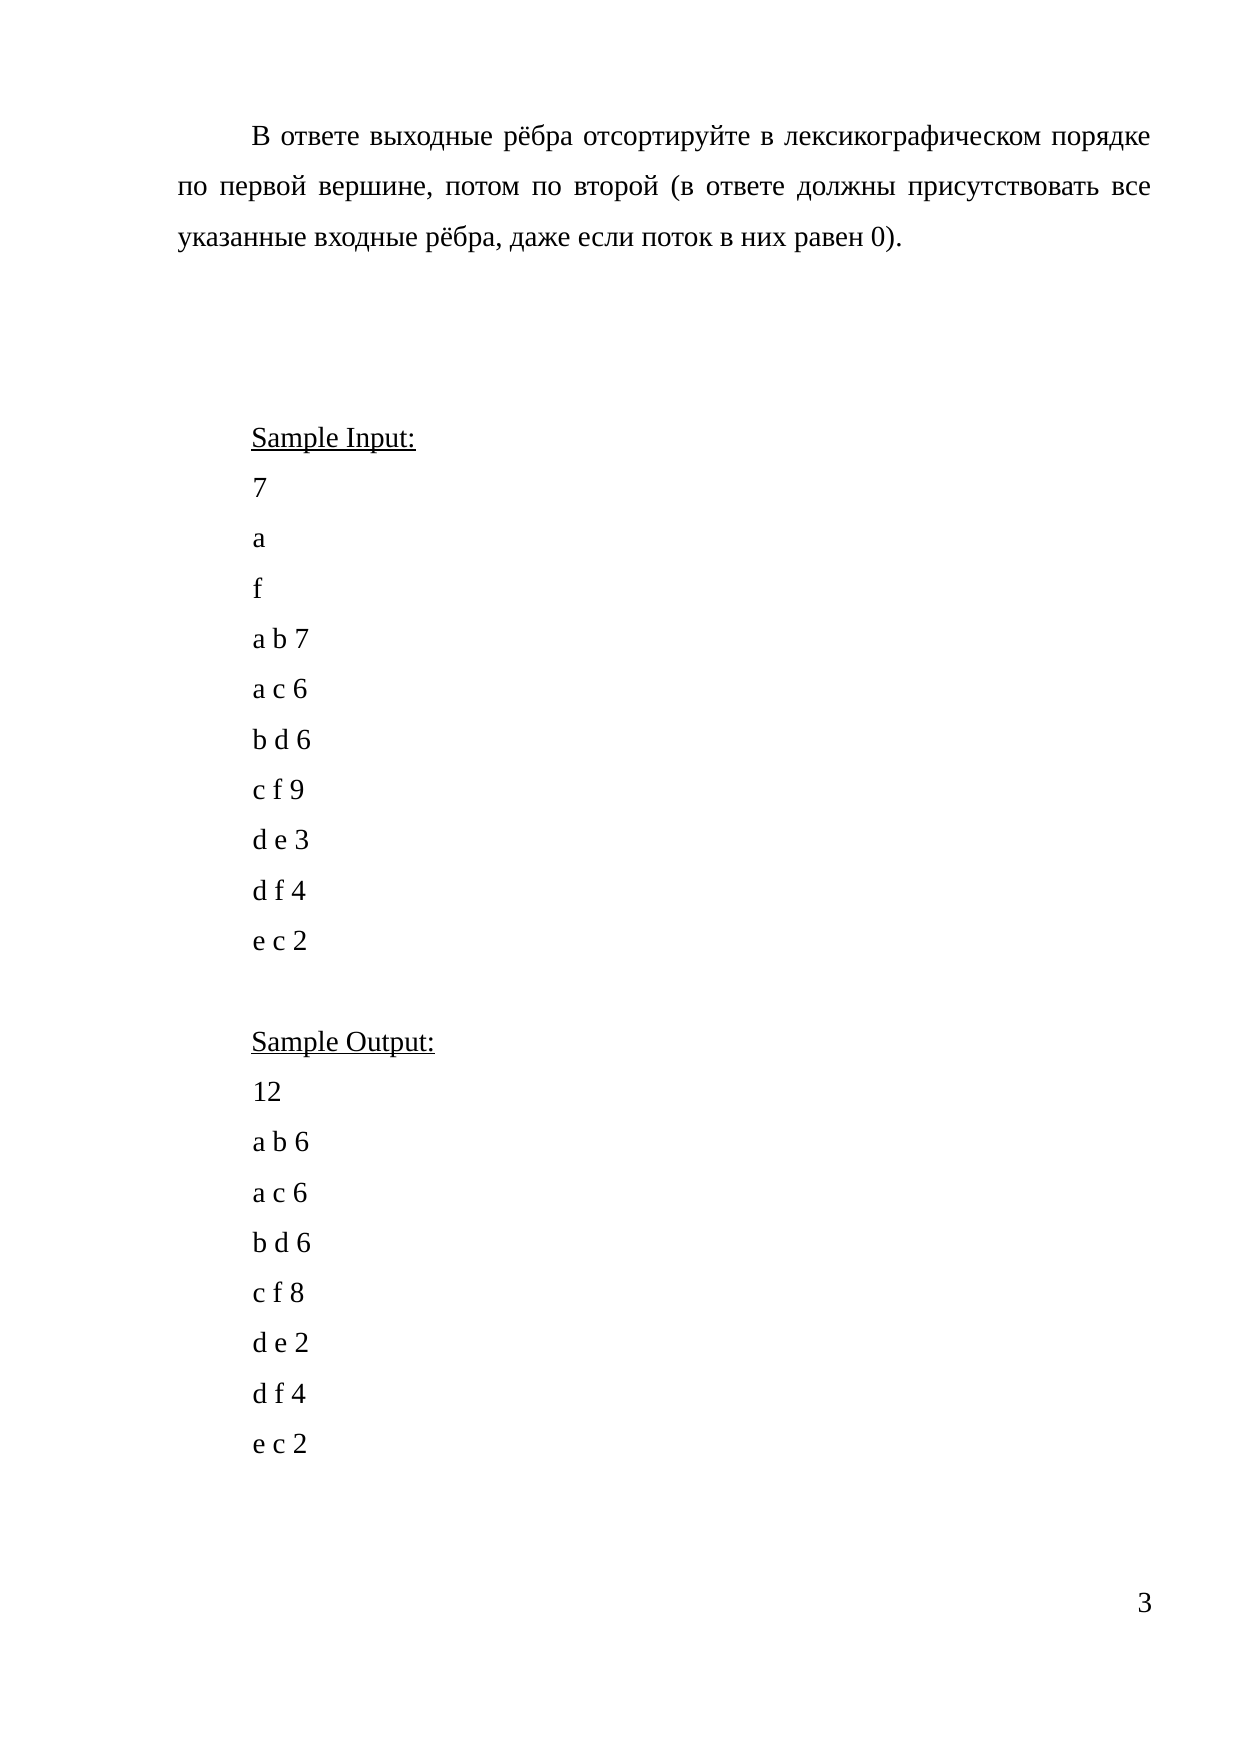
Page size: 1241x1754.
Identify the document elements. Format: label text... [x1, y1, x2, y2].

text 12 [177, 1074, 1152, 1108]
text Sample Output: [177, 1024, 1152, 1057]
text a [177, 521, 1152, 554]
text c f 9 [177, 772, 1152, 806]
text d e 3 [177, 822, 1152, 856]
text b d 6 [177, 1225, 1152, 1258]
text e c 2 [177, 1426, 1152, 1460]
text a b 6 [177, 1124, 1152, 1158]
text a c 6 [177, 1175, 1152, 1208]
text a b 7 [177, 621, 1152, 655]
text a c 6 [177, 672, 1152, 705]
text В ответе выходные рёбра отсортируйте в лексикографическом порядке по первой вершине, потом по второй (в ответе должны присутствовать все указанные входные рёбра, даже если поток в них равен 0). [177, 118, 1152, 252]
text e c 2 [177, 923, 1152, 957]
text 7 [177, 470, 1152, 504]
text c f 8 [177, 1275, 1152, 1309]
text d f 4 [177, 873, 1152, 906]
text b d 6 [177, 722, 1152, 755]
text d f 4 [177, 1376, 1152, 1409]
text f [177, 571, 1152, 604]
text d e 2 [177, 1326, 1152, 1359]
text Sample Input: [177, 420, 1152, 453]
